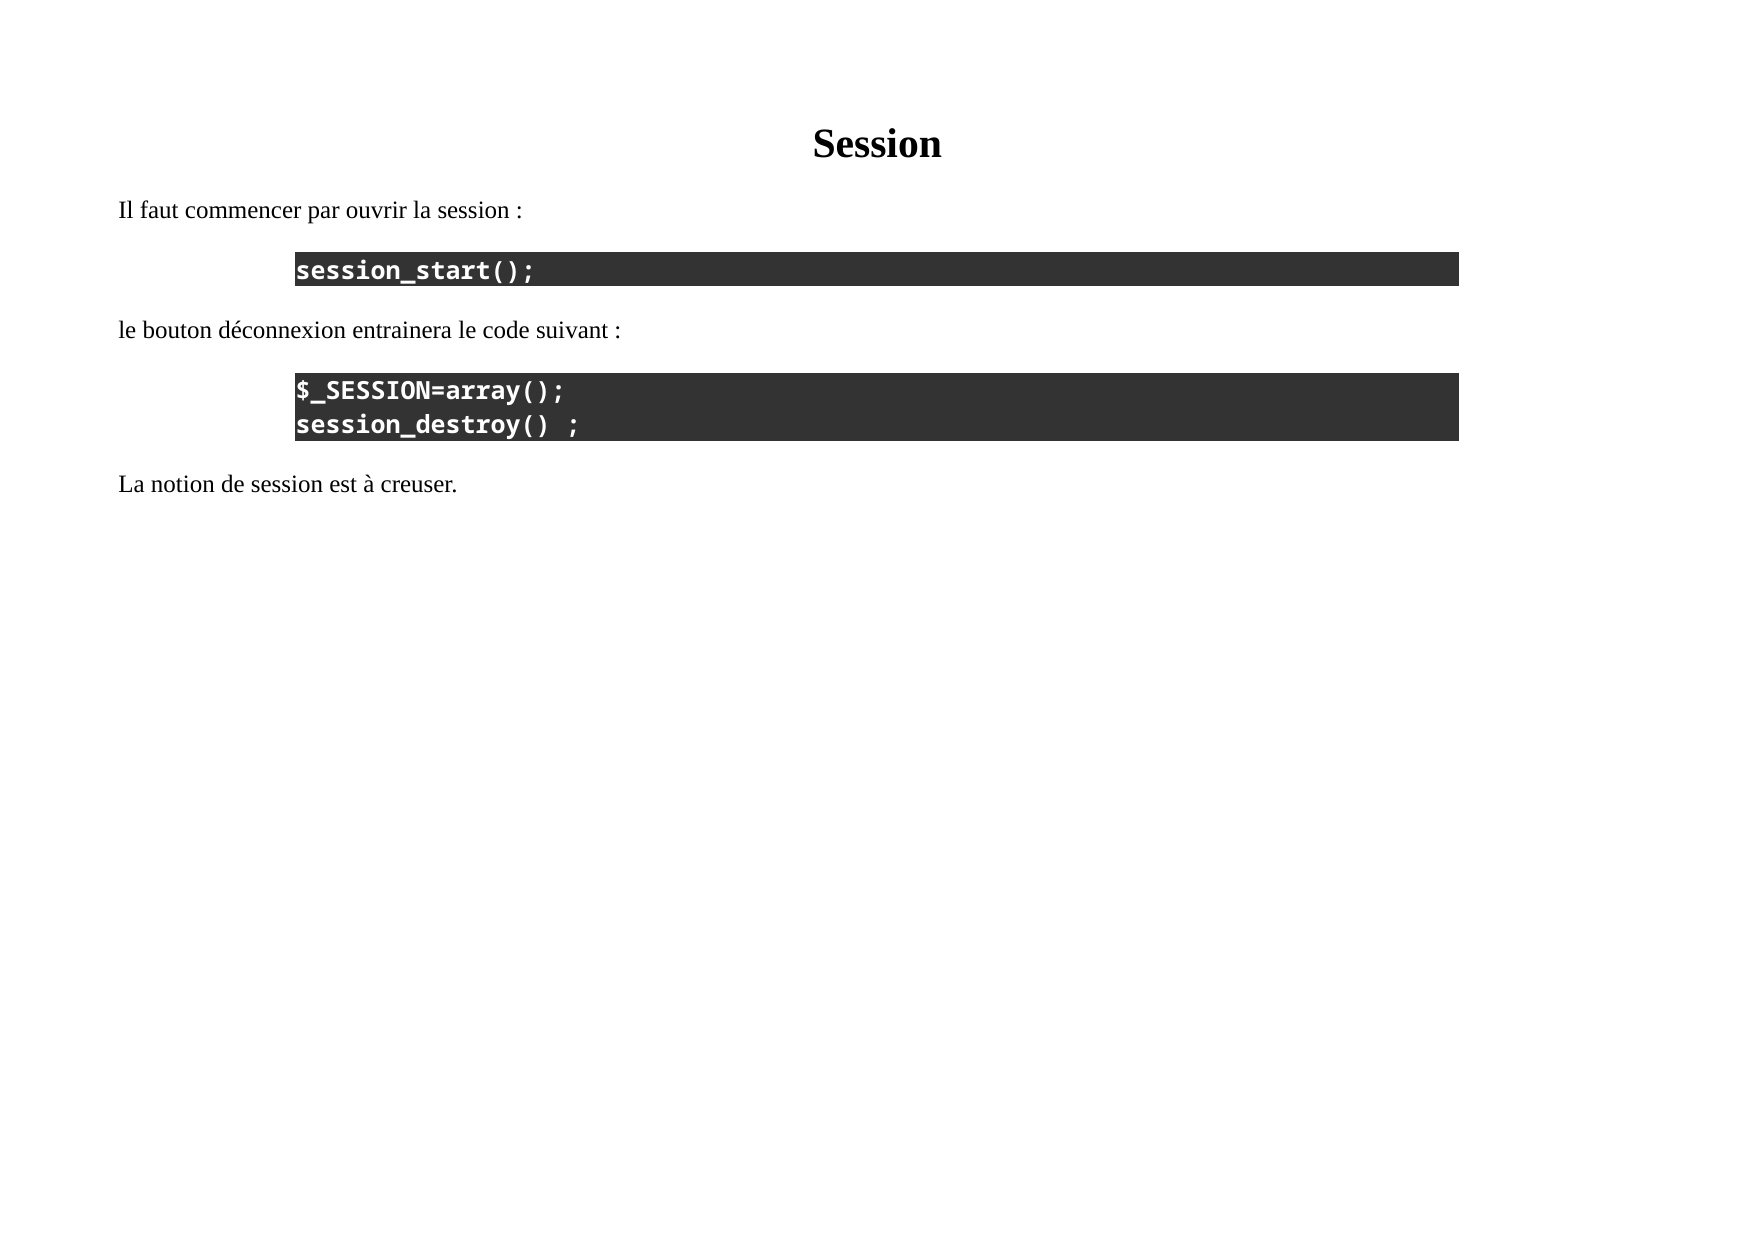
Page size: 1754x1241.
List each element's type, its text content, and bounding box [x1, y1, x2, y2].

text La notion de session est à creuser. [118, 469, 1636, 498]
text le bouton déconnexion entrainera le code suivant : [118, 315, 1636, 344]
text Session [118, 118, 1636, 166]
text Il faut commencer par ouvrir la session : [118, 195, 1636, 223]
text $_SESSION=array(); [295, 373, 1459, 407]
text session_destroy() ; [295, 407, 1459, 441]
text session_start(); [295, 252, 1459, 286]
